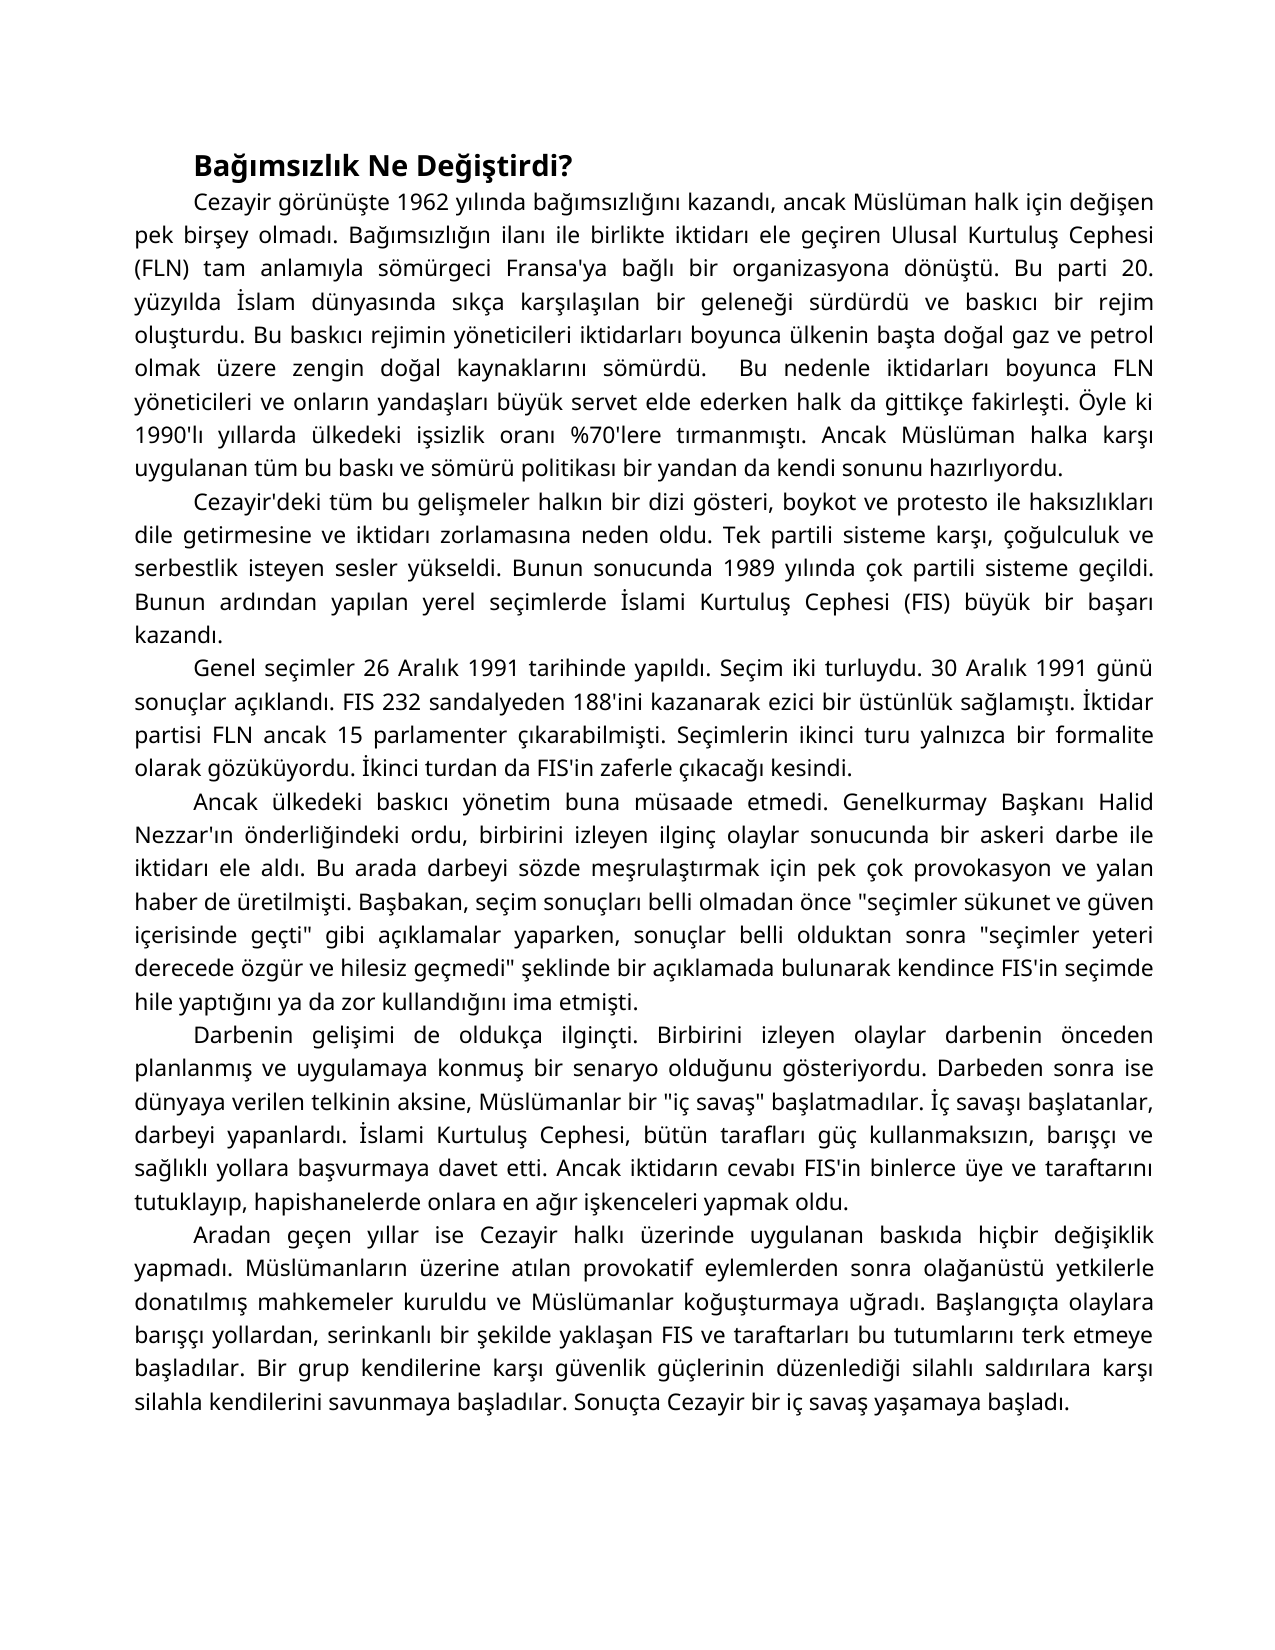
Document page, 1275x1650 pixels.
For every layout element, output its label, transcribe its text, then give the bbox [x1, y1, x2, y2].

text Cezayir'deki tüm bu gelişmeler halkın bir dizi gösteri, boykot ve protesto ile haksızlıkları dile getirmesine ve iktidarı zorlamasına neden oldu. Tek partili sisteme karşı, çoğulculuk ve serbestlik isteyen sesler yükseldi. Bunun sonucunda 1989 yılında çok partili sisteme geçildi. Bunun ardından yapılan yerel seçimlerde İslami Kurtuluş Cephesi (FIS) büyük bir başarı kazandı. [134, 483, 1155, 650]
text Genel seçimler 26 Aralık 1991 tarihinde yapıldı. Seçim iki turluydu. 30 Aralık 1991 günü sonuçlar açıklandı. FIS 232 sandalyeden 188'ini kazanarak ezici bir üstünlük sağlamıştı. İktidar partisi FLN ancak 15 parlamenter çıkarabilmişti. Seçimlerin ikinci turu yalnızca bir formalite olarak gözüküyordu. İkinci turdan da FIS'in zaferle çıkacağı kesindi. [134, 650, 1155, 783]
text Darbenin gelişimi de oldukça ilginçti. Birbirini izleyen olaylar darbenin önceden planlanmış ve uygulamaya konmuş bir senaryo olduğunu gösteriyordu. Darbeden sonra ise dünyaya verilen telkinin aksine, Müslümanlar bir "iç savaş" başlatmadılar. İç savaşı başlatanlar, darbeyi yapanlardı. İslami Kurtuluş Cephesi, bütün tarafları güç kullanmaksızın, barışçı ve sağlıklı yollara başvurmaya davet etti. Ancak iktidarın cevabı FIS'in binlerce üye ve taraftarını tutuklayıp, hapishanelerde onlara en ağır işkenceleri yapmak oldu. [134, 1017, 1155, 1217]
text Ancak ülkedeki baskıcı yönetim buna müsaade etmedi. Genelkurmay Başkanı Halid Nezzar'ın önderliğindeki ordu, birbirini izleyen ilginç olaylar sonucunda bir askeri darbe ile iktidarı ele aldı. Bu arada darbeyi sözde meşrulaştırmak için pek çok provokasyon ve yalan haber de üretilmişti. Başbakan, seçim sonuçları belli olmadan önce "seçimler sükunet ve güven içerisinde geçti" gibi açıklamalar yaparken, sonuçlar belli olduktan sonra "seçimler yeteri derecede özgür ve hilesiz geçmedi" şeklinde bir açıklamada bulunarak kendince FIS'in seçimde hile yaptığını ya da zor kullandığını ima etmişti. [134, 783, 1155, 1017]
text Aradan geçen yıllar ise Cezayir halkı üzerinde uygulanan baskıda hiçbir değişiklik yapmadı. Müslümanların üzerine atılan provokatif eylemlerden sonra olağanüstü yetkilerle donatılmış mahkemeler kuruldu ve Müslümanlar koğuşturmaya uğradı. Başlangıçta olaylara barışçı yollardan, serinkanlı bir şekilde yaklaşan FIS ve taraftarları bu tutumlarını terk etmeye başladılar. Bir grup kendilerine karşı güvenlik güçlerinin düzenlediği silahlı saldırılara karşı silahla kendilerini savunmaya başladılar. Sonuçta Cezayir bir iç savaş yaşamaya başladı. [134, 1217, 1155, 1417]
subtitle Bağımsızlık Ne Değiştirdi? [134, 150, 1155, 183]
text Cezayir görünüşte 1962 yılında bağımsızlığını kazandı, ancak Müslüman halk için değişen pek birşey olmadı. Bağımsızlığın ilanı ile birlikte iktidarı ele geçiren Ulusal Kurtuluş Cephesi (FLN) tam anlamıyla sömürgeci Fransa'ya bağlı bir organizasyona dönüştü. Bu parti 20. yüzyılda İslam dünyasında sıkça karşılaşılan bir geleneği sürdürdü ve baskıcı bir rejim oluşturdu. Bu baskıcı rejimin yöneticileri iktidarları boyunca ülkenin başta doğal gaz ve petrol olmak üzere zengin doğal kaynaklarını sömürdü. Bu nedenle iktidarları boyunca FLN yöneticileri ve onların yandaşları büyük servet elde ederken halk da gittikçe fakirleşti. Öyle ki 1990'lı yıllarda ülkedeki işsizlik oranı %70'lere tırmanmıştı. Ancak Müslüman halka karşı uygulanan tüm bu baskı ve sömürü politikası bir yandan da kendi sonunu hazırlıyordu. [134, 183, 1155, 483]
